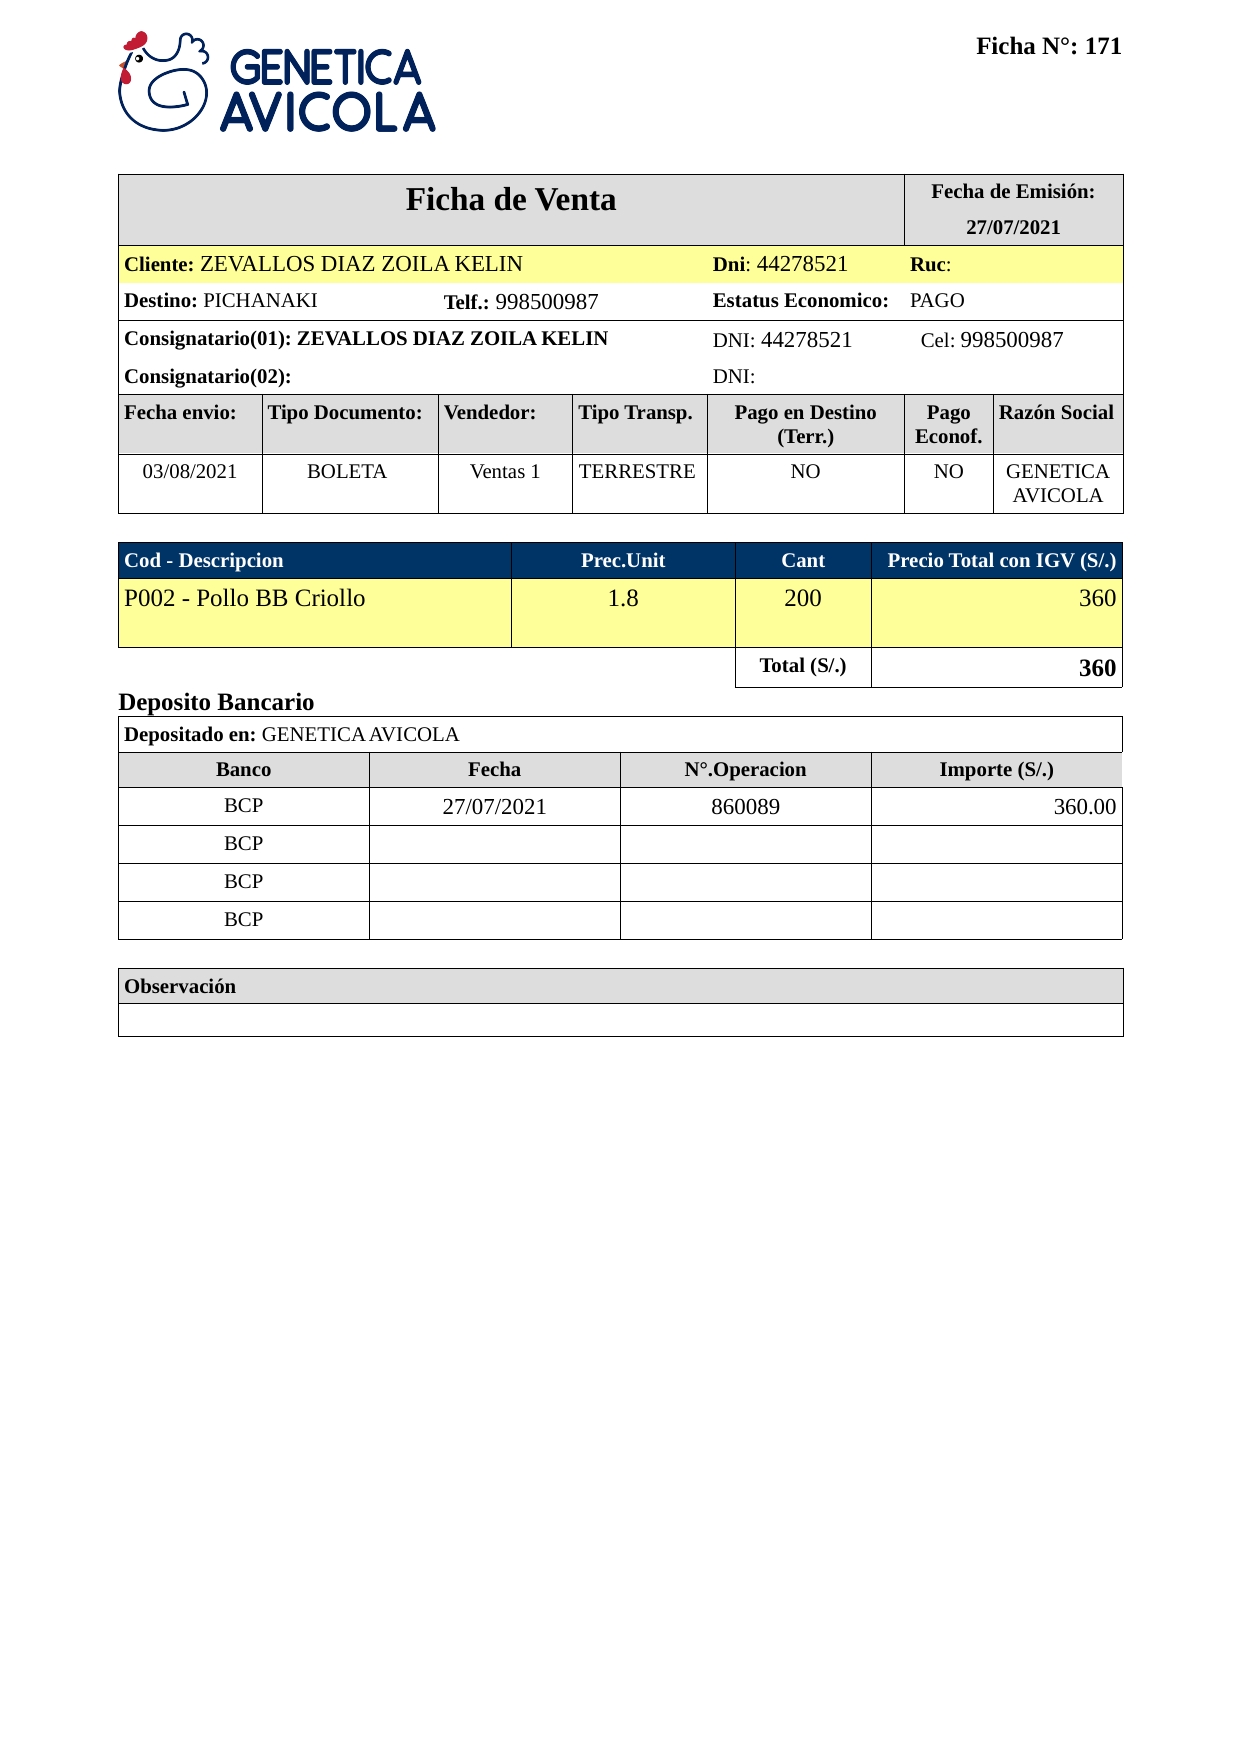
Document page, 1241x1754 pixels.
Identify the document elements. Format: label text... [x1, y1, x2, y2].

table_cell 1.8 [512, 579, 735, 647]
table_header Cod - Descripcion [119, 543, 511, 578]
table_cell P002 - Pollo BB Criollo [119, 579, 511, 647]
table_cell BCP [119, 788, 369, 825]
table_cell Pago en Destino (Terr.) [708, 395, 904, 453]
table_header Cant [736, 543, 871, 578]
table_cell Pago Econof. [905, 395, 993, 453]
table_cell Razón Social [994, 395, 1123, 453]
table_cell NO [905, 455, 993, 513]
table_cell 360.00 [872, 788, 1122, 825]
table_cell [872, 826, 1122, 863]
table_cell Total (S/.) [736, 648, 871, 687]
table_cell 360 [872, 579, 1122, 647]
table_cell [621, 864, 871, 901]
table_cell Tipo Transp. [573, 395, 707, 453]
picture [118, 31, 436, 132]
table_cell 200 [736, 579, 871, 647]
table_cell 27/07/2021 [905, 209, 1123, 245]
table_header Depositado en: GENETICA AVICOLA [119, 717, 1122, 752]
table_header Observación [119, 969, 1123, 1003]
table_cell Estatus Economico: [707, 283, 904, 320]
table_cell BCP [119, 826, 369, 863]
table_cell [119, 1004, 1123, 1036]
table_cell GENETICA AVICOLA [994, 455, 1123, 513]
table_header Ficha de Venta [119, 175, 904, 245]
table_cell 860089 [621, 788, 871, 825]
table_cell Destino: PICHANAKI [119, 283, 438, 320]
text Deposito Bancario [118, 687, 1122, 716]
table_cell 360 [872, 648, 1122, 687]
table_cell NO [708, 455, 904, 513]
table_cell Consignatario(02): [119, 358, 707, 394]
table_cell DNI: [707, 358, 1123, 394]
table_cell [872, 902, 1122, 939]
table_header Prec.Unit [512, 543, 735, 578]
table_cell N°.Operacion [621, 753, 871, 787]
table_cell [370, 864, 620, 901]
table_cell Telf.: 998500987 [438, 283, 707, 320]
table_cell Fecha envio: [119, 395, 262, 453]
table_cell [370, 902, 620, 939]
table_cell Ruc: [904, 246, 1123, 283]
table_cell DNI: 44278521 [707, 321, 915, 358]
table_cell TERRESTRE [573, 455, 707, 513]
table_cell [872, 864, 1122, 901]
table_header Fecha de Emisión: [905, 175, 1123, 209]
table_cell Dni: 44278521 [707, 246, 904, 283]
table_cell 03/08/2021 [119, 455, 262, 513]
table_cell [621, 826, 871, 863]
table_header Precio Total con IGV (S/.) [872, 543, 1122, 578]
table_cell 27/07/2021 [370, 788, 620, 825]
table_cell Importe (S/.) [872, 753, 1122, 787]
table_cell Consignatario(01): ZEVALLOS DIAZ ZOILA KELIN [119, 321, 707, 358]
table_cell Ventas 1 [439, 455, 572, 513]
table_cell PAGO [904, 283, 1123, 320]
table_cell Cliente: ZEVALLOS DIAZ ZOILA KELIN [119, 246, 707, 283]
table_cell BOLETA [263, 455, 438, 513]
table_cell [621, 902, 871, 939]
table_cell BCP [119, 864, 369, 901]
table_cell Cel: 998500987 [915, 321, 1123, 358]
table_cell Tipo Documento: [263, 395, 438, 453]
table_cell Vendedor: [439, 395, 572, 453]
table_cell BCP [119, 902, 369, 939]
table_cell [370, 826, 620, 863]
table_cell [511, 648, 735, 687]
table_cell [118, 648, 511, 687]
table_cell Banco [119, 753, 369, 787]
table_cell Fecha [370, 753, 620, 787]
